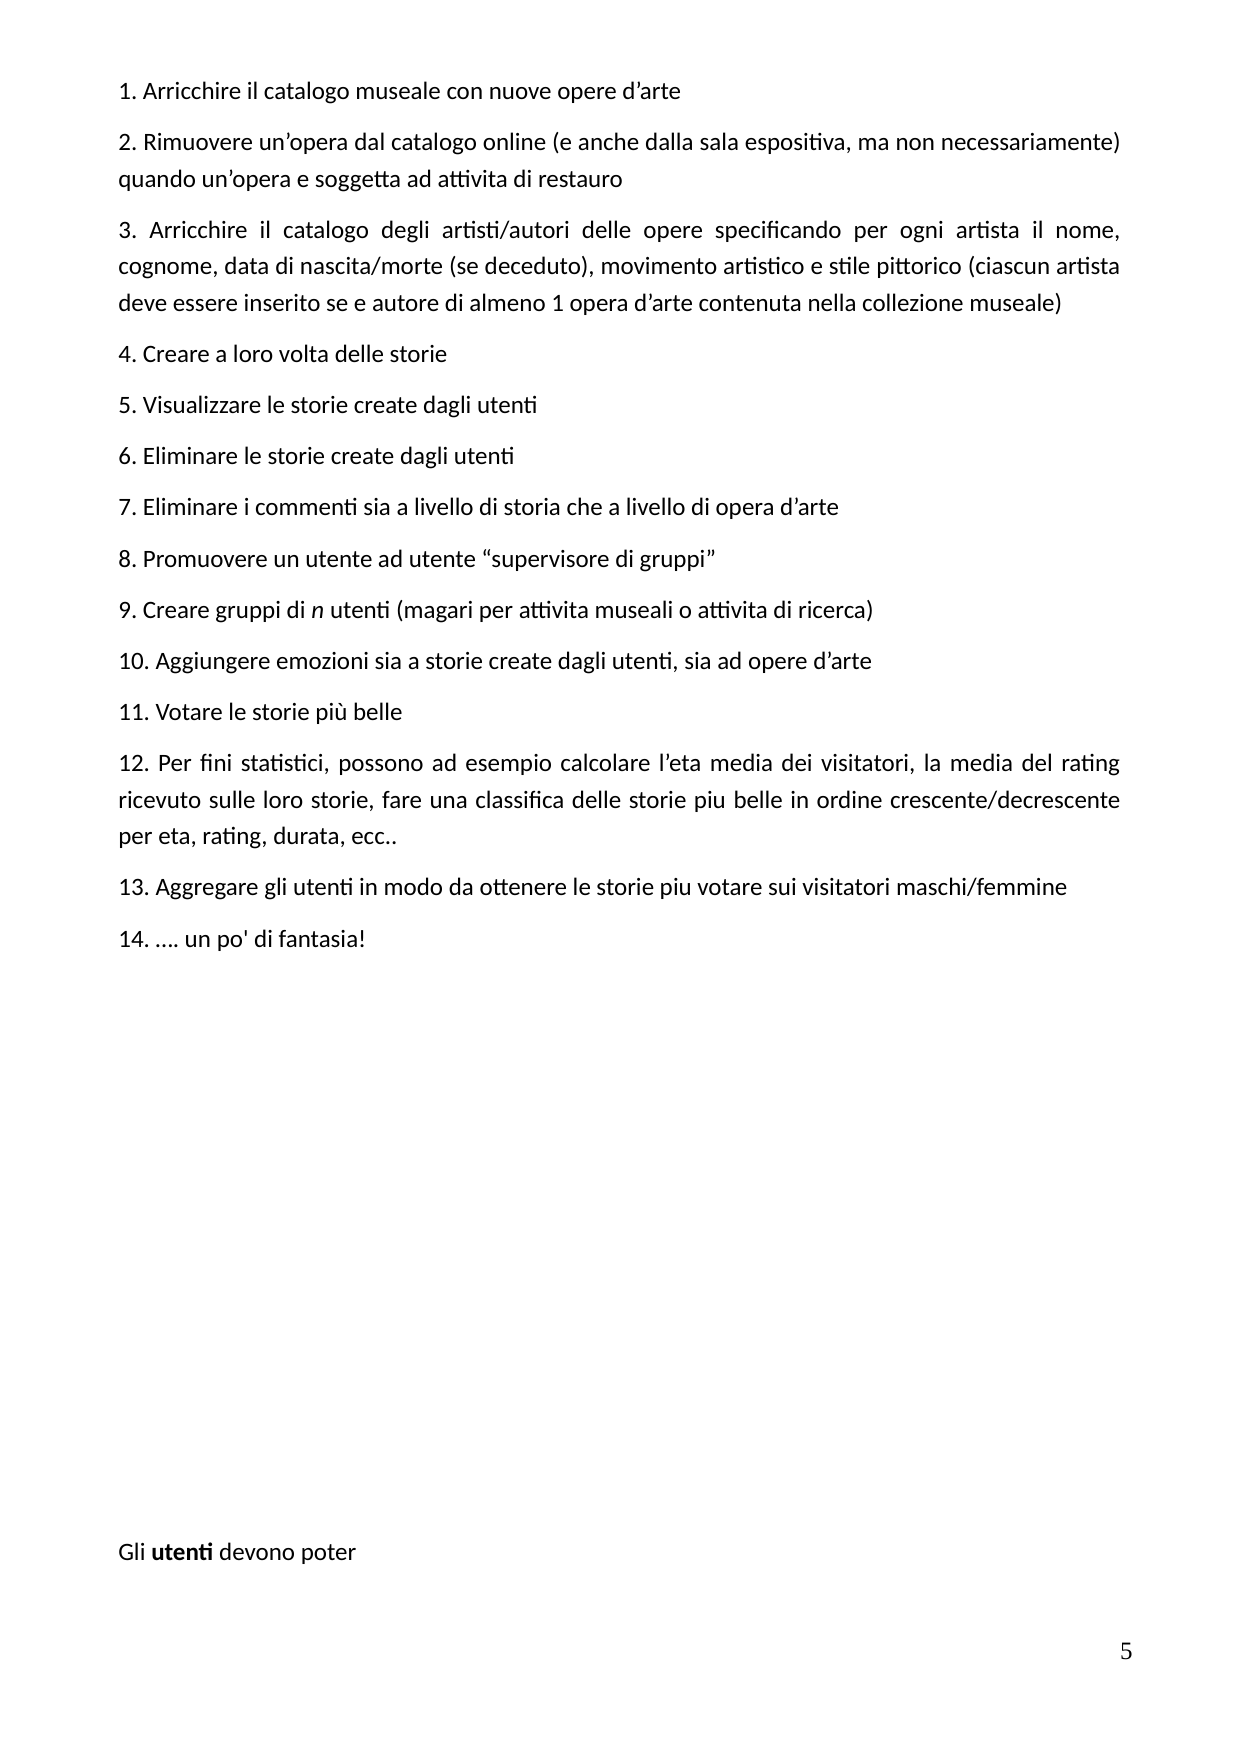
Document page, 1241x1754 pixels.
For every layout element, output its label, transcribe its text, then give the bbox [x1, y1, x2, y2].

text 1. Arricchire il catalogo museale con nuove opere d’arte [118, 75, 1122, 106]
text 14. …. un po' di fantasia! [118, 923, 1122, 953]
text Gli utenti devono poter [118, 1536, 1122, 1567]
text 11. Votare le storie più belle [118, 696, 1122, 727]
text 2. Rimuovere un’opera dal catalogo online (e anche dalla sala espositiva, ma non necessariamente) quando un’opera e soggetta ad attivita di restauro [118, 126, 1122, 193]
text 4. Creare a loro volta delle storie [118, 338, 1122, 369]
text 8. Promuovere un utente ad utente “supervisore di gruppi” [118, 543, 1122, 573]
text 3. Arricchire il catalogo degli artisti/autori delle opere specificando per ogni artista il nome, cognome, data di nascita/morte (se deceduto), movimento artistico e stile pittorico (ciascun artista deve essere inserito se e autore di almeno 1 opera d’arte contenuta nella collezione museale) [118, 214, 1122, 317]
text 13. Aggregare gli utenti in modo da ottenere le storie piu votare sui visitatori maschi/femmine [118, 872, 1122, 902]
text 10. Aggiungere emozioni sia a storie create dagli utenti, sia ad opere d’arte [118, 645, 1122, 676]
text 12. Per fini statistici, possono ad esempio calcolare l’eta media dei visitatori, la media del rating ricevuto sulle loro storie, fare una classifica delle storie piu belle in ordine crescente/decrescente per eta, rating, durata, ecc.. [118, 747, 1122, 851]
text 9. Creare gruppi di n utenti (magari per attivita museali o attivita di ricerca) [118, 594, 1122, 624]
text 6. Eliminare le storie create dagli utenti [118, 440, 1122, 471]
text 5. Visualizzare le storie create dagli utenti [118, 389, 1122, 420]
text 7. Eliminare i commenti sia a livello di storia che a livello di opera d’arte [118, 492, 1122, 522]
